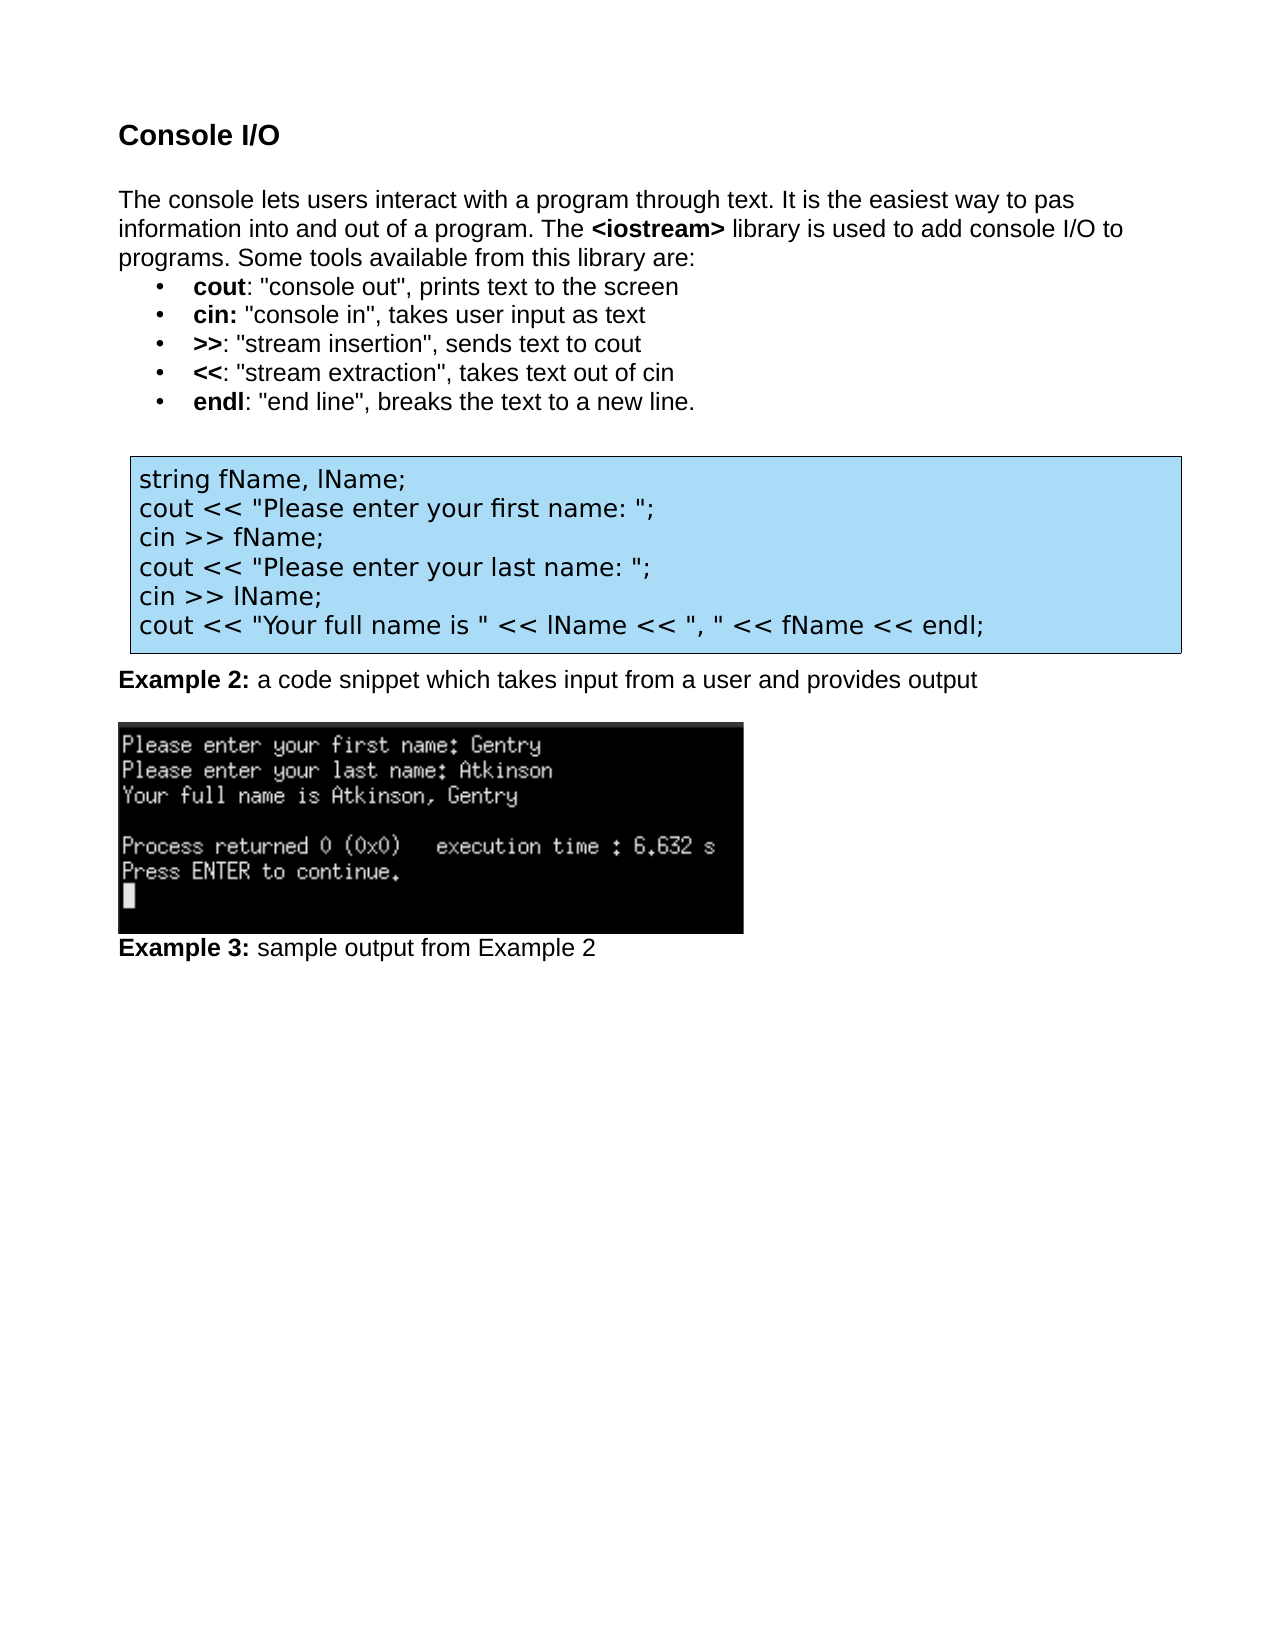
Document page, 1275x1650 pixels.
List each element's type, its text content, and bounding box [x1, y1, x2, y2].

picture [118, 722, 744, 934]
text cout << "Please enter your last name: "; [139, 553, 1172, 582]
list <<: "stream extraction", takes text out of cin [156, 358, 1157, 387]
list endl: "end line", breaks the text to a new line. [156, 387, 1157, 416]
text Console I/O [118, 118, 1157, 152]
list >>: "stream insertion", sends text to cout [156, 329, 1157, 358]
text The console lets users interact with a program through text. It is the easiest way to pas information into and out of a program. The <iostream> library is used to add console I/O to programs. Some tools available from this library are: [118, 185, 1157, 271]
text Example 3: sample output from Example 2 [118, 933, 1157, 962]
text cin >> lName; [139, 582, 1172, 611]
text cout << "Please enter your first name: "; [139, 494, 1172, 524]
list cout: "console out", prints text to the screen [156, 271, 1157, 300]
text cin >> fName; [139, 524, 1172, 553]
list cin: "console in", takes user input as text [156, 300, 1157, 329]
text string fName, lName; [139, 465, 1172, 494]
text Example 2: a code snippet which takes input from a user and provides output [118, 444, 1157, 693]
text cout << "Your full name is " << lName << ", " << fName << endl; [139, 611, 1172, 640]
